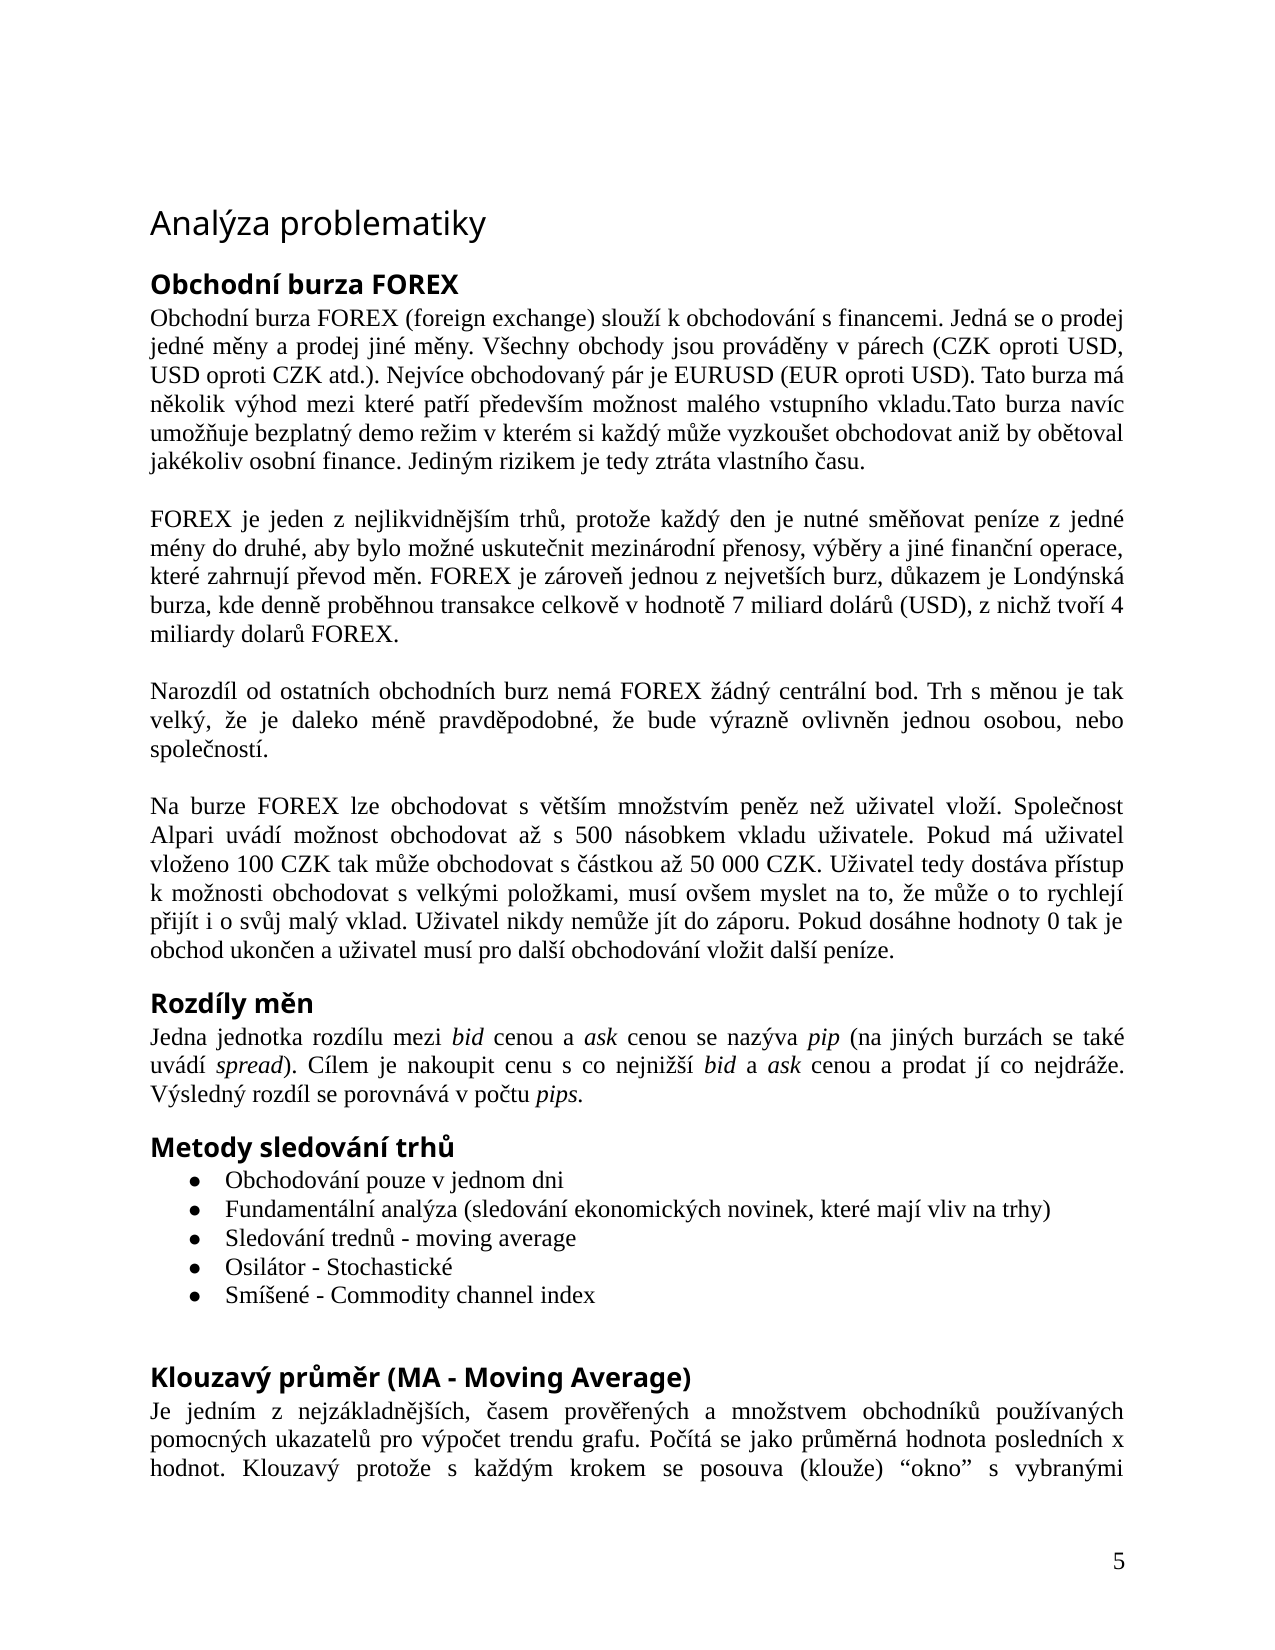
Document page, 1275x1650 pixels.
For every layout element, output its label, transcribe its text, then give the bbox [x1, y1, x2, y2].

subtitle Obchodní burza FOREX [150, 266, 1125, 303]
list Fundamentální analýza (sledování ekonomických novinek, které mají vliv na trhy) [188, 1194, 1125, 1223]
text Narozdíl od ostatních obchodních burz nemá FOREX žádný centrální bod. Trh s měnou je tak velký, že je daleko méně pravděpodobné, že bude výrazně ovlivněn jednou osobou, nebo společností. [150, 676, 1125, 763]
text Na burze FOREX lze obchodovat s větším množstvím peněz než uživatel vloží. Společnost Alpari uvádí možnost obchodovat až s 500 násobkem vkladu uživatele. Pokud má uživatel vloženo 100 CZK tak může obchodovat s částkou až 50 000 CZK. Uživatel tedy dostáva přístup k možnosti obchodovat s velkými položkami, musí ovšem myslet na to, že může o to rychlejí přijít i o svůj malý vklad. Uživatel nikdy nemůže jít do záporu. Pokud dosáhne hodnoty 0 tak je obchod ukončen a uživatel musí pro další obchodování vložit další peníze. [150, 791, 1125, 964]
subtitle Klouzavý průměr (MA - Moving Average) [150, 1359, 1125, 1396]
subtitle Analýza problematiky [150, 199, 1125, 245]
subtitle Rozdíly měn [150, 985, 1125, 1022]
text Je jedním z nejzákladnějších, časem prověřených a množstvem obchodníků používaných pomocných ukazatelů pro výpočet trendu grafu. Počítá se jako průměrná hodnota posledních x hodnot. Klouzavý protože s každým krokem se posouva (klouže) “okno” s vybranými [150, 1396, 1125, 1482]
list Smíšené - Commodity channel index [188, 1281, 1125, 1309]
text Jedna jednotka rozdílu mezi bid cenou a ask cenou se nazýva pip (na jiných burzách se také uvádí spread). Cílem je nakoupit cenu s co nejnižší bid a ask cenou a prodat jí co nejdráže. Výsledný rozdíl se porovnává v počtu pips. [150, 1022, 1125, 1108]
text FOREX je jeden z nejlikvidnějším trhů, protože každý den je nutné směňovat peníze z jedné mény do druhé, aby bylo možné uskutečnit mezinárodní přenosy, výběry a jiné finanční operace, které zahrnují převod měn. FOREX je zároveň jednou z nejvetších burz, důkazem je Londýnská burza, kde denně proběhnou transakce celkově v hodnotě 7 miliard dolárů (USD), z nichž tvoří 4 miliardy dolarů FOREX. [150, 504, 1125, 648]
list Obchodování pouze v jednom dni [188, 1166, 1125, 1194]
list Osilátor - Stochastické [188, 1252, 1125, 1281]
text Obchodní burza FOREX (foreign exchange) slouží k obchodování s financemi. Jedná se o prodej jedné měny a prodej jiné měny. Všechny obchody jsou prováděny v párech (CZK oproti USD, USD oproti CZK atd.). Nejvíce obchodovaný pár je EURUSD (EUR oproti USD). Tato burza má několik výhod mezi které patří především možnost malého vstupního vkladu.Tato burza navíc umožňuje bezplatný demo režim v kterém si každý může vyzkoušet obchodovat aniž by obětoval jakékoliv osobní finance. Jediným rizikem je tedy ztráta vlastního času. [150, 303, 1125, 475]
list Sledování trednů - moving average [188, 1223, 1125, 1252]
subtitle Metody sledování trhů [150, 1129, 1125, 1166]
